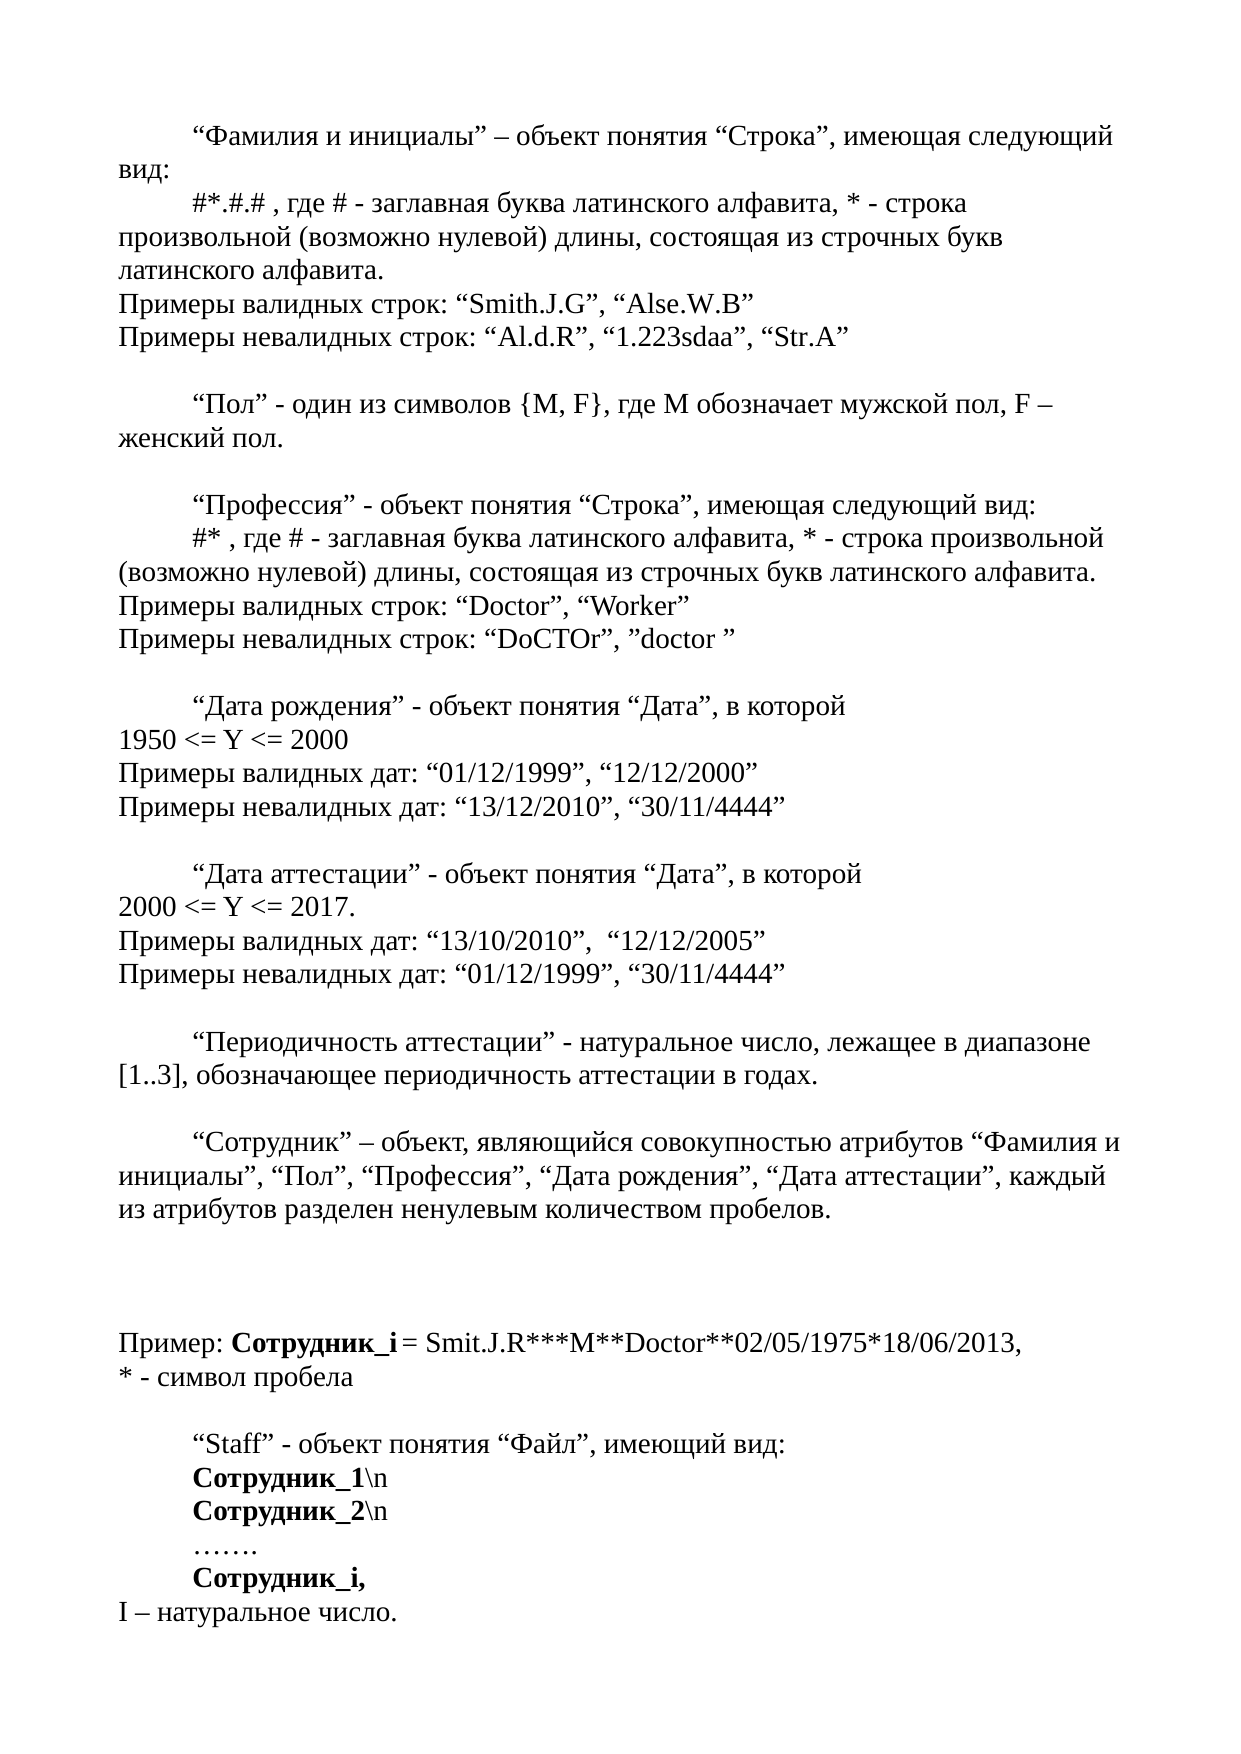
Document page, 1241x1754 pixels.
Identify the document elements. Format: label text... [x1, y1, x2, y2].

text ……. [118, 1527, 1122, 1560]
text Пример: Сотрудник_i = Smit.J.R***M**Doctor**02/05/1975*18/06/2013, [118, 1326, 1122, 1359]
text Примеры невалидных дат: “01/12/1999”, “30/11/4444” [118, 957, 1122, 990]
text * - символ пробела [118, 1359, 1122, 1393]
text 1950 <= Y <= 2000 [118, 722, 1122, 755]
text “Фамилия и инициалы” – объект понятия “Строка”, имеющая следующий вид: [118, 118, 1122, 185]
text “Дата аттестации” - объект понятия “Дата”, в которой [118, 856, 1122, 889]
text Примеры невалидных строк: “Al.d.R”, “1.223sdaa”, “Str.A” [118, 319, 1122, 353]
text “Пол” - один из символов {M, F}, где M обозначает мужской пол, F – женский пол. [118, 386, 1122, 453]
text #*.#.# , где # - заглавная буква латинского алфавита, * - строка произвольной (возможно нулевой) длины, состоящая из строчных букв латинского алфавита. [118, 185, 1122, 286]
text Примеры невалидных строк: “DoCTOr”, ”doctor ” [118, 621, 1122, 655]
text “Staff” - объект понятия “Файл”, имеющий вид: [118, 1426, 1122, 1460]
text “Сотрудник” – объект, являющийся совокупностью атрибутов “Фамилия и инициалы”, “Пол”, “Профессия”, “Дата рождения”, “Дата аттестации”, каждый из атрибутов разделен ненулевым количеством пробелов. [118, 1124, 1122, 1225]
text Сотрудник_2\n [118, 1493, 1122, 1527]
text “Периодичность аттестации” - натуральное число, лежащее в диапазоне [1..3], обозначающее периодичность аттестации в годах. [118, 1024, 1122, 1091]
text “Дата рождения” - объект понятия “Дата”, в которой [118, 688, 1122, 722]
text Примеры валидных строк: “Doctor”, “Worker” [118, 588, 1122, 621]
text Сотрудник_i, [118, 1560, 1122, 1594]
text 2000 <= Y <= 2017. [118, 889, 1122, 923]
text #* , где # - заглавная буква латинского алфавита, * - строка произвольной (возможно нулевой) длины, состоящая из строчных букв латинского алфавита. [118, 521, 1122, 588]
text Примеры валидных дат: “01/12/1999”, “12/12/2000” [118, 755, 1122, 789]
text I – натуральное число. [118, 1594, 1122, 1627]
text Сотрудник_1\n [118, 1460, 1122, 1493]
text Примеры валидных дат: “13/10/2010”, “12/12/2005” [118, 923, 1122, 957]
text Примеры валидных строк: “Smith.J.G”, “Alse.W.B” [118, 286, 1122, 319]
text “Профессия” - объект понятия “Строка”, имеющая следующий вид: [118, 487, 1122, 521]
text Примеры невалидных дат: “13/12/2010”, “30/11/4444” [118, 789, 1122, 822]
